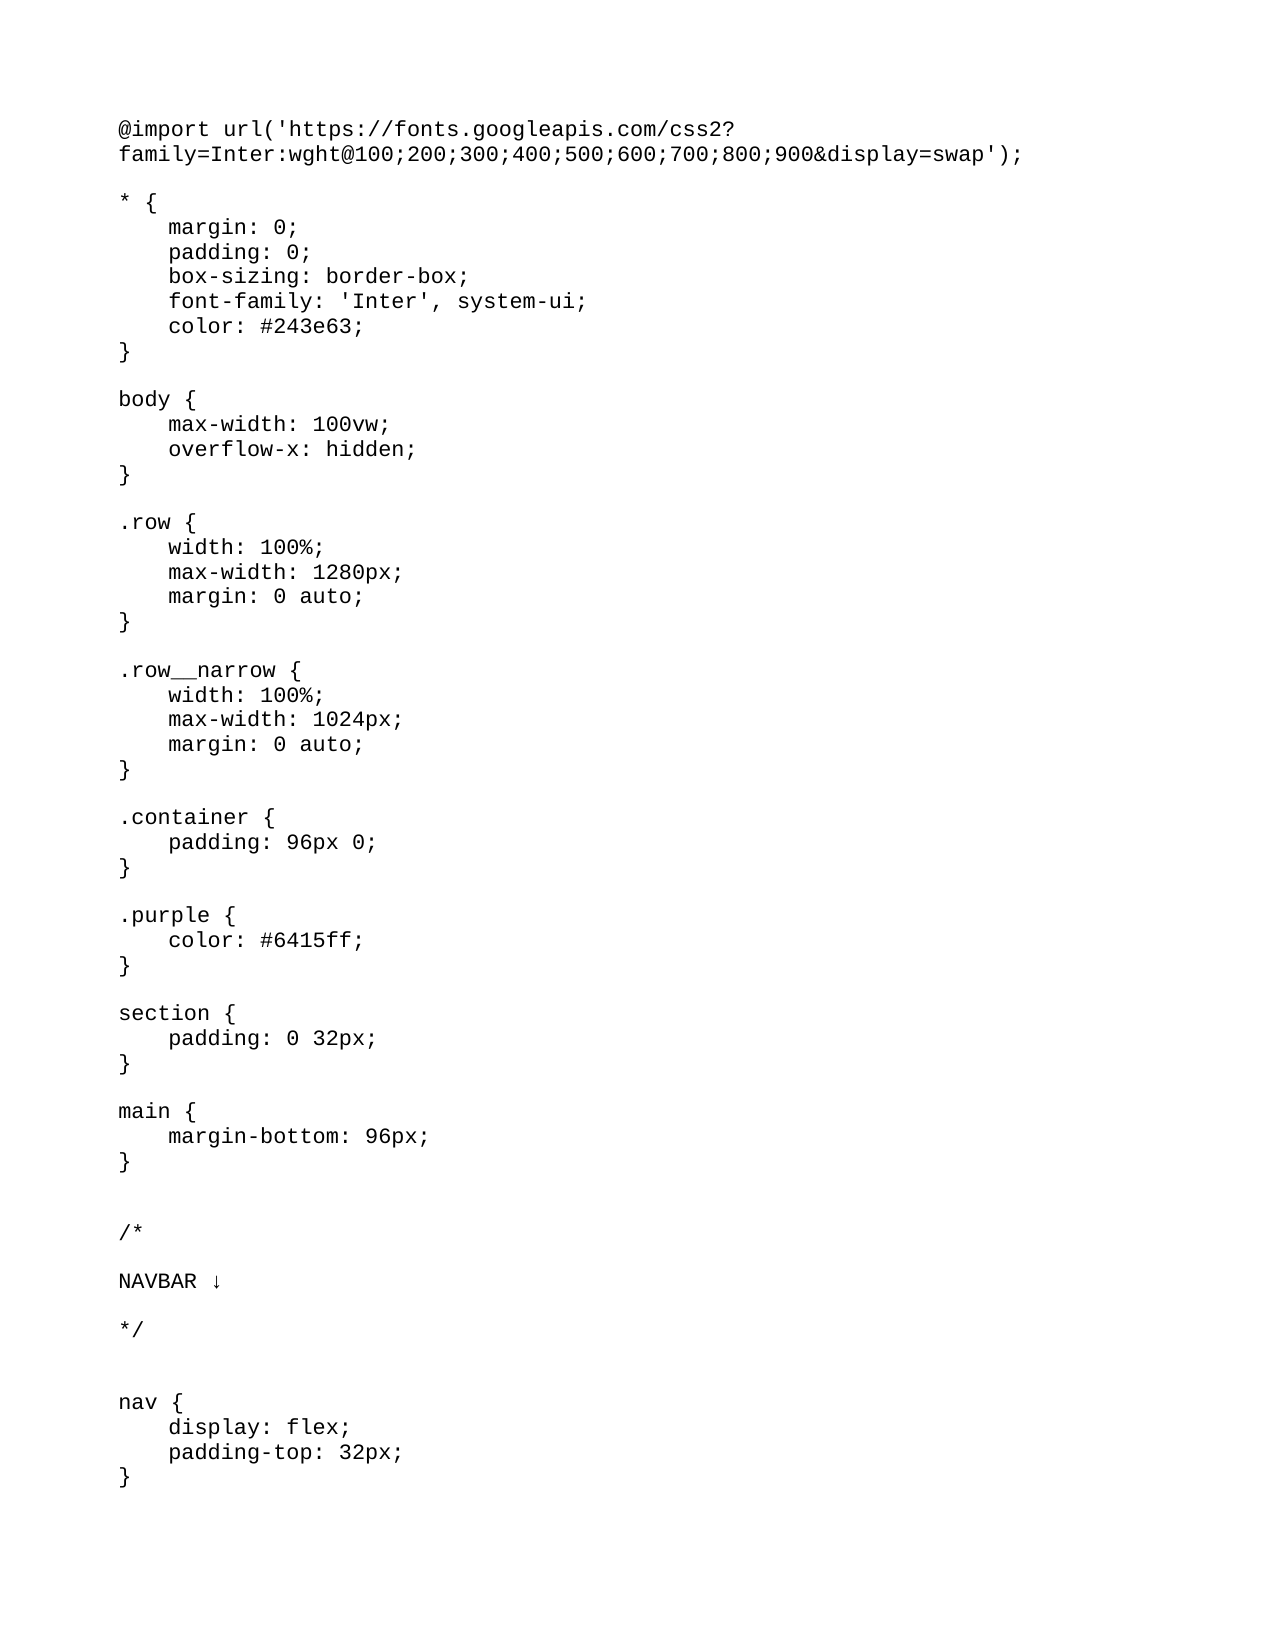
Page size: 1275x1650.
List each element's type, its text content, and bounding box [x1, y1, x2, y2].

text } [118, 1150, 1157, 1175]
text overflow-x: hidden; [118, 438, 1157, 463]
text max-width: 1280px; [118, 561, 1157, 586]
text section { [118, 1003, 1157, 1027]
text margin: 0; [118, 216, 1157, 241]
text } [118, 340, 1157, 365]
text body { [118, 388, 1157, 413]
text main { [118, 1101, 1157, 1125]
text .row { [118, 511, 1157, 536]
text max-width: 1024px; [118, 708, 1157, 733]
text color: #243e63; [118, 315, 1157, 340]
text @import url('https://fonts.googleapis.com/css2?family=Inter:wght@100;200;300;400;500;600;700;800;900&display=swap'); [118, 118, 1157, 168]
text margin: 0 auto; [118, 733, 1157, 758]
text } [118, 856, 1157, 881]
text } [118, 758, 1157, 783]
text margin: 0 auto; [118, 586, 1157, 611]
text } [118, 1466, 1157, 1490]
text } [118, 611, 1157, 635]
text padding: 0 32px; [118, 1027, 1157, 1052]
text } [118, 1052, 1157, 1077]
text width: 100%; [118, 536, 1157, 561]
text .row__narrow { [118, 659, 1157, 684]
text padding: 0; [118, 241, 1157, 266]
text */ [118, 1319, 1157, 1344]
text } [118, 463, 1157, 488]
text box-sizing: border-box; [118, 266, 1157, 291]
text display: flex; [118, 1416, 1157, 1441]
text padding: 96px 0; [118, 831, 1157, 856]
text NAVBAR ↓ [118, 1271, 1157, 1296]
text width: 100%; [118, 684, 1157, 708]
text font-family: 'Inter', system-ui; [118, 291, 1157, 315]
text .purple { [118, 904, 1157, 929]
text margin-bottom: 96px; [118, 1125, 1157, 1150]
text * { [118, 191, 1157, 216]
text padding-top: 32px; [118, 1441, 1157, 1466]
text color: #6415ff; [118, 929, 1157, 954]
text /* [118, 1222, 1157, 1247]
text } [118, 954, 1157, 979]
text nav { [118, 1391, 1157, 1416]
text .container { [118, 807, 1157, 831]
text max-width: 100vw; [118, 413, 1157, 438]
